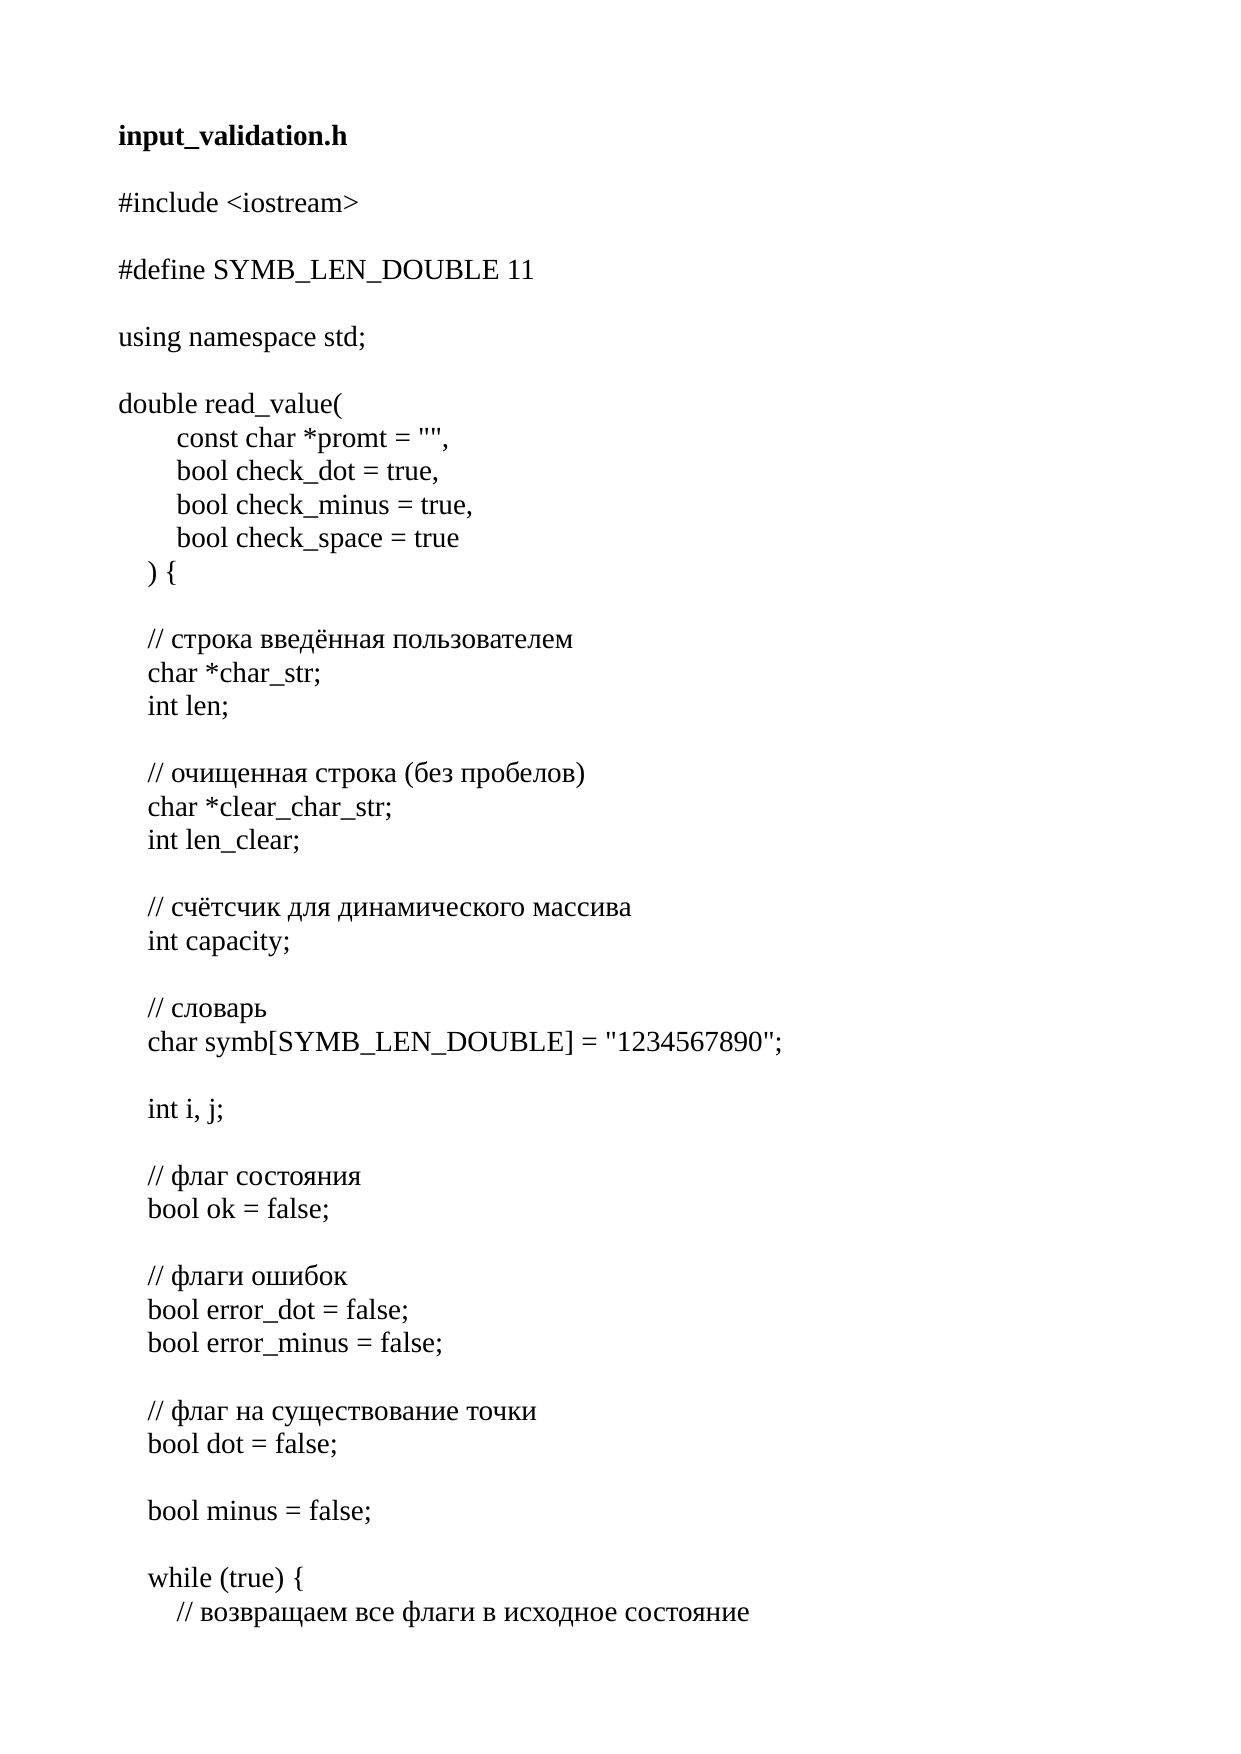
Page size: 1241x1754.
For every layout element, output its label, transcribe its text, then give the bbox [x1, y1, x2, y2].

text bool check_dot = true, [118, 453, 1122, 487]
text char symb[SYMB_LEN_DOUBLE] = "1234567890"; [118, 1024, 1122, 1057]
text double read_value( [118, 386, 1122, 420]
text #include <iostream> [118, 185, 1122, 219]
text // строка введённая пользователем [118, 621, 1122, 655]
text bool check_minus = true, [118, 487, 1122, 521]
text bool ok = false; [118, 1191, 1122, 1225]
text int i, j; [118, 1091, 1122, 1124]
text bool minus = false; [118, 1493, 1122, 1527]
text // возвращаем все флаги в исходное состояние [118, 1594, 1122, 1627]
text ) { [118, 554, 1122, 588]
text input_validation.h [118, 118, 1122, 152]
text // словарь [118, 990, 1122, 1024]
text int capacity; [118, 923, 1122, 957]
text char *clear_char_str; [118, 789, 1122, 822]
text bool error_dot = false; [118, 1292, 1122, 1326]
text while (true) { [118, 1560, 1122, 1594]
text // флаг на существование точки [118, 1393, 1122, 1426]
text int len_clear; [118, 822, 1122, 856]
text const char *promt = "", [118, 420, 1122, 453]
text // флаги ошибок [118, 1258, 1122, 1292]
text using namespace std; [118, 319, 1122, 353]
text // счётсчик для динамического массива [118, 889, 1122, 923]
text bool error_minus = false; [118, 1326, 1122, 1359]
text #define SYMB_LEN_DOUBLE 11 [118, 252, 1122, 286]
text char *char_str; [118, 655, 1122, 688]
text bool check_space = true [118, 521, 1122, 554]
text // флаг состояния [118, 1158, 1122, 1191]
text bool dot = false; [118, 1426, 1122, 1460]
text int len; [118, 688, 1122, 722]
text // очищенная строка (без пробелов) [118, 755, 1122, 789]
